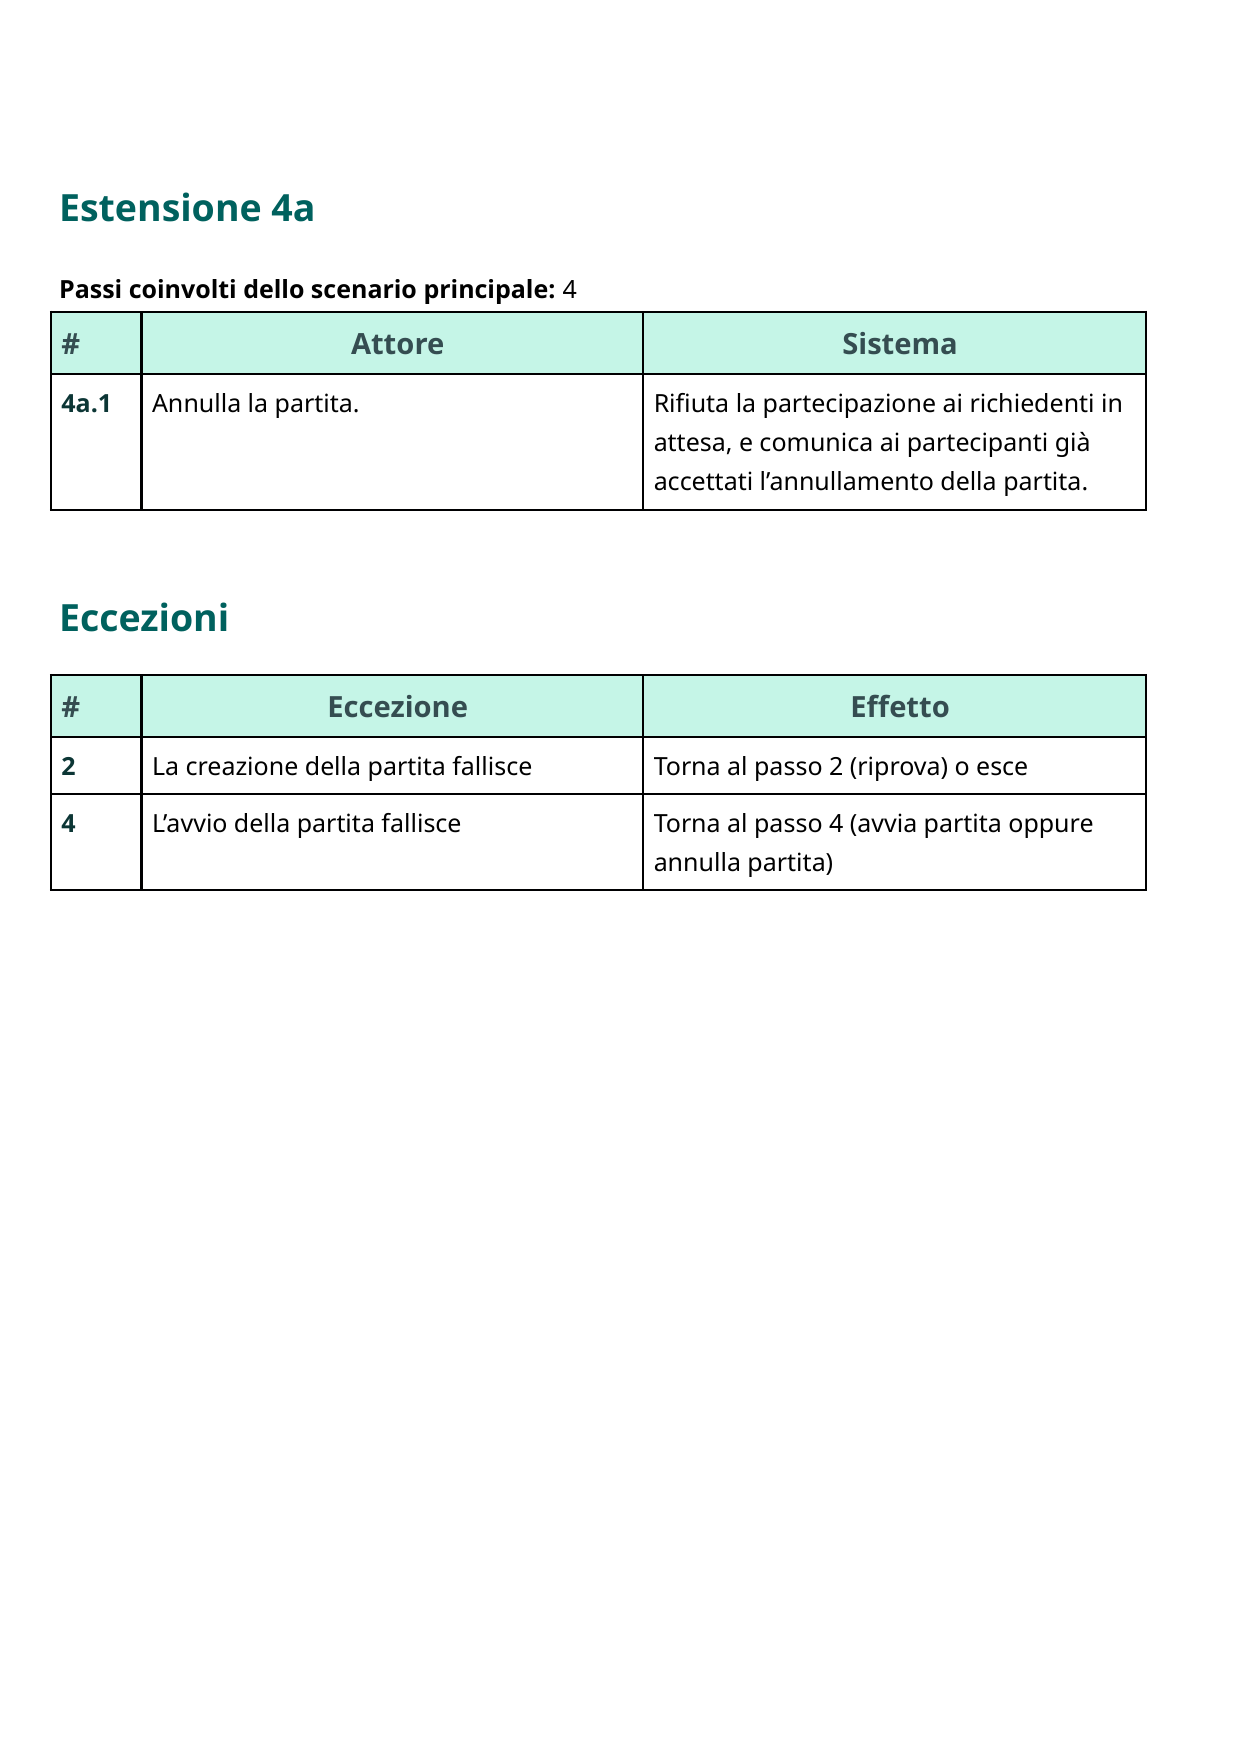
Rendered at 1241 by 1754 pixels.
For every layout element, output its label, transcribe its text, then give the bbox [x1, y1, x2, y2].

table_cell La creazione della partita fallisce [143, 738, 642, 793]
table_cell L’avvio della partita fallisce [143, 795, 642, 889]
table_cell 2 [52, 738, 140, 793]
table_cell Torna al passo 4 (avvia partita oppure annulla partita) [644, 795, 1145, 889]
table_header Eccezione [143, 676, 642, 736]
table_cell Rifiuta la partecipazione ai richiedenti in attesa, e comunica ai partecipanti già accettati l’annullamento della partita. [644, 375, 1145, 508]
text Passi coinvolti dello scenario principale: 4 [59, 271, 1181, 305]
table_header # [52, 676, 140, 736]
subtitle Eccezioni [59, 591, 1181, 642]
table_header Attore [143, 313, 642, 373]
table_header # [52, 313, 140, 373]
subtitle Estensione 4a [59, 181, 1181, 232]
table_cell 4a.1 [52, 375, 140, 508]
table_cell Torna al passo 2 (riprova) o esce [644, 738, 1145, 793]
table_cell 4 [52, 795, 140, 889]
table_cell Annulla la partita. [143, 375, 642, 508]
table_header Sistema [644, 313, 1145, 373]
table_header Effetto [644, 676, 1145, 736]
